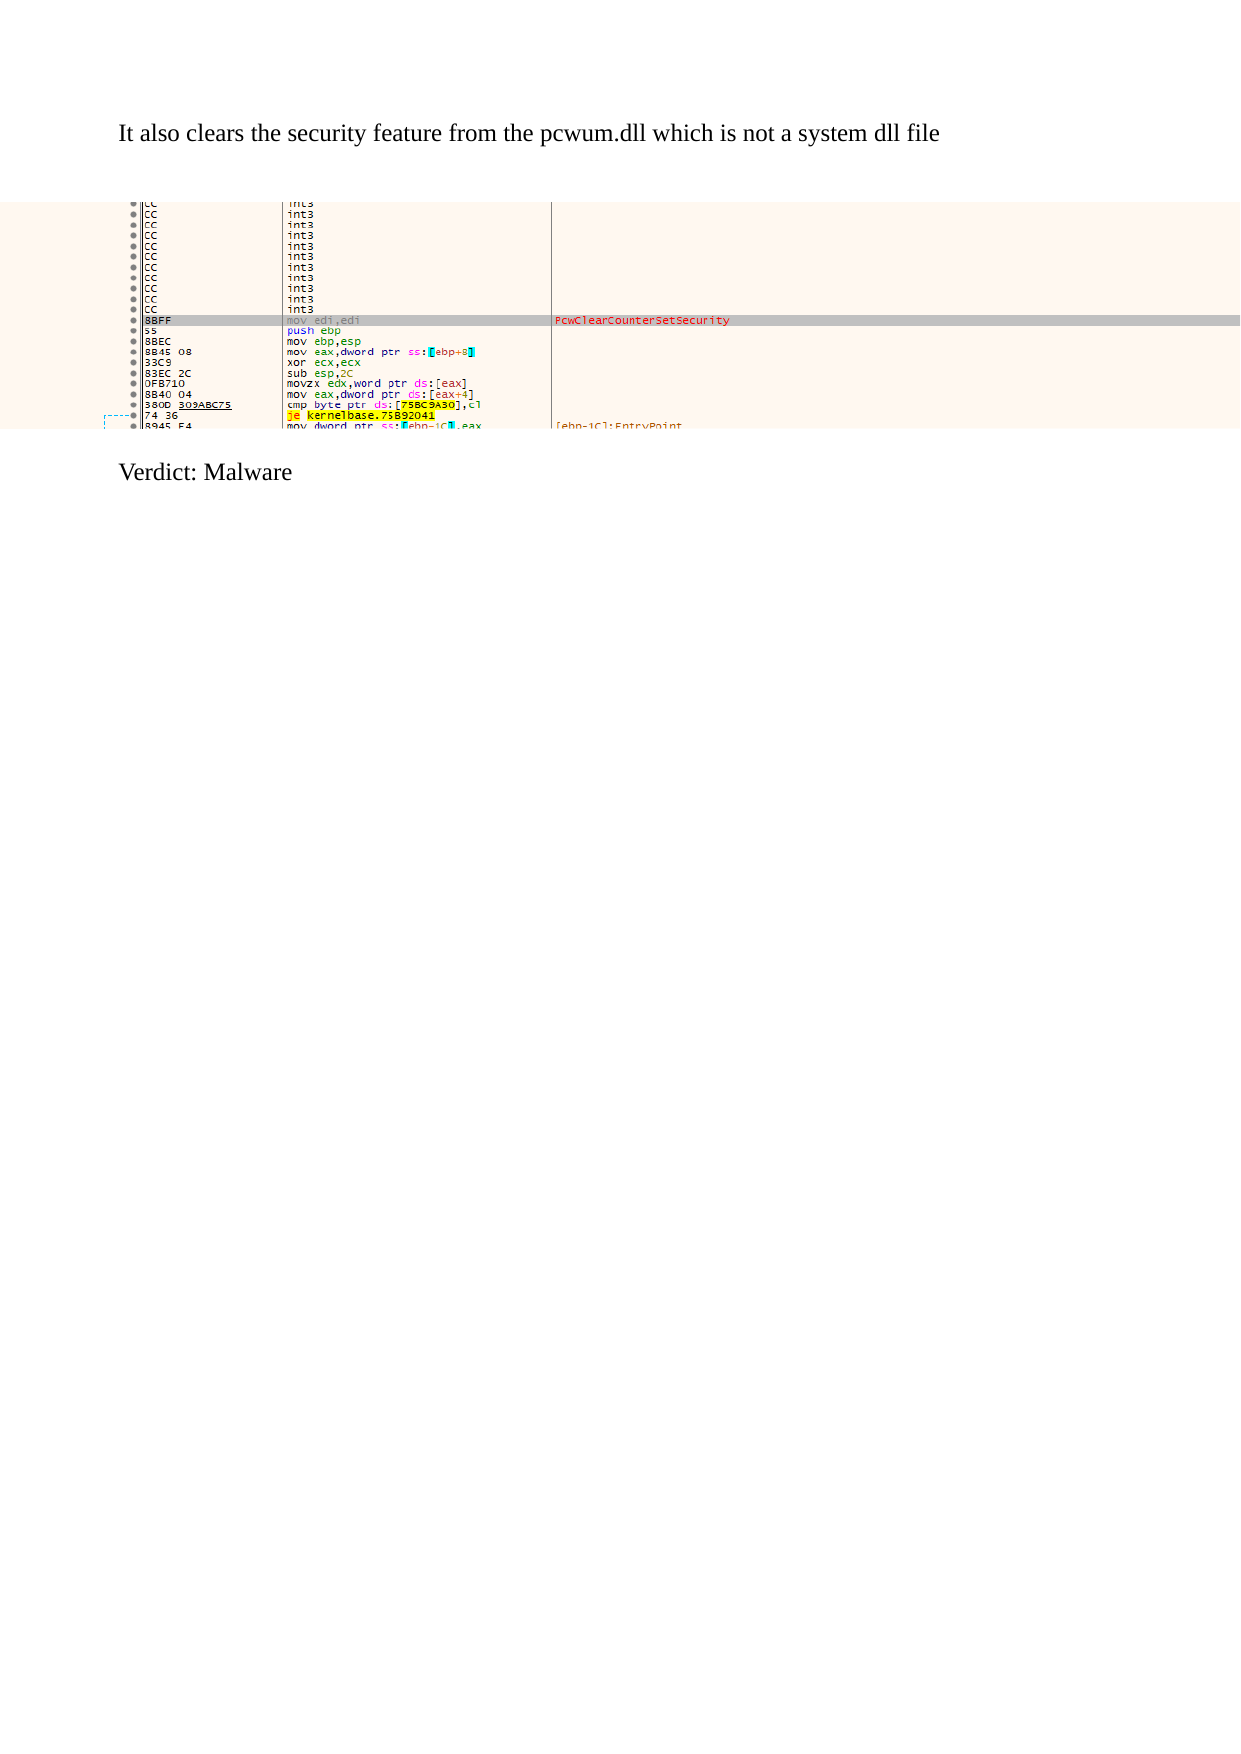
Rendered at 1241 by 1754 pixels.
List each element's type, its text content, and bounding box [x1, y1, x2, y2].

picture [0, 202, 1241, 429]
text Verdict: Malware [118, 457, 1122, 486]
text It also clears the security feature from the pcwum.dll which is not a system dll file [118, 118, 1122, 147]
